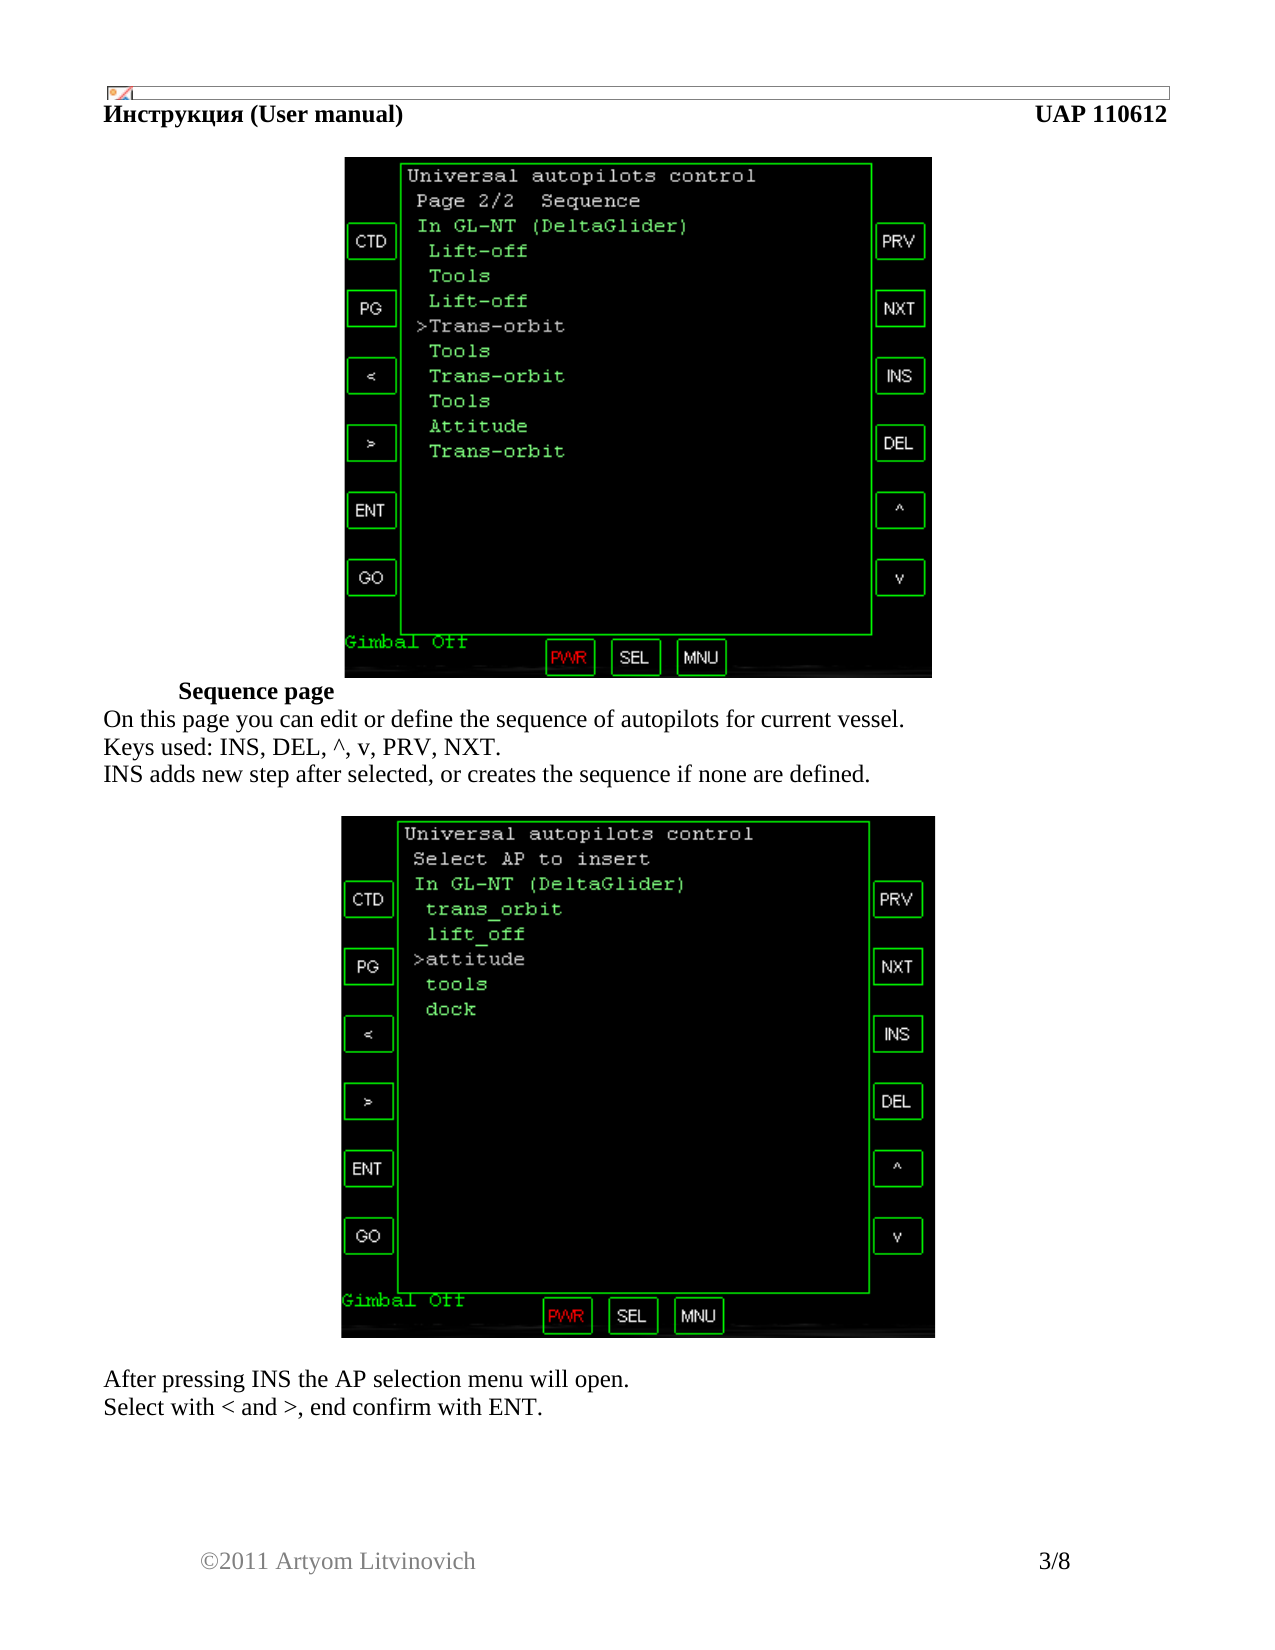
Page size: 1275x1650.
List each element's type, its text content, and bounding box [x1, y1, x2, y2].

text Sequence page [103, 157, 1173, 705]
text INS adds new step after selected, or creates the sequence if none are defined. [103, 761, 1173, 788]
text Keys used: INS, DEL, ^, v, PRV, NXT. [103, 733, 1173, 761]
picture [344, 157, 932, 678]
text After pressing INS the AP selection menu will open. [103, 1366, 1173, 1393]
text Select with < and >, end confirm with ENT. [103, 1393, 1173, 1421]
picture [341, 816, 935, 1338]
text On this page you can edit or define the sequence of autopilots for current vessel. [103, 705, 1173, 733]
